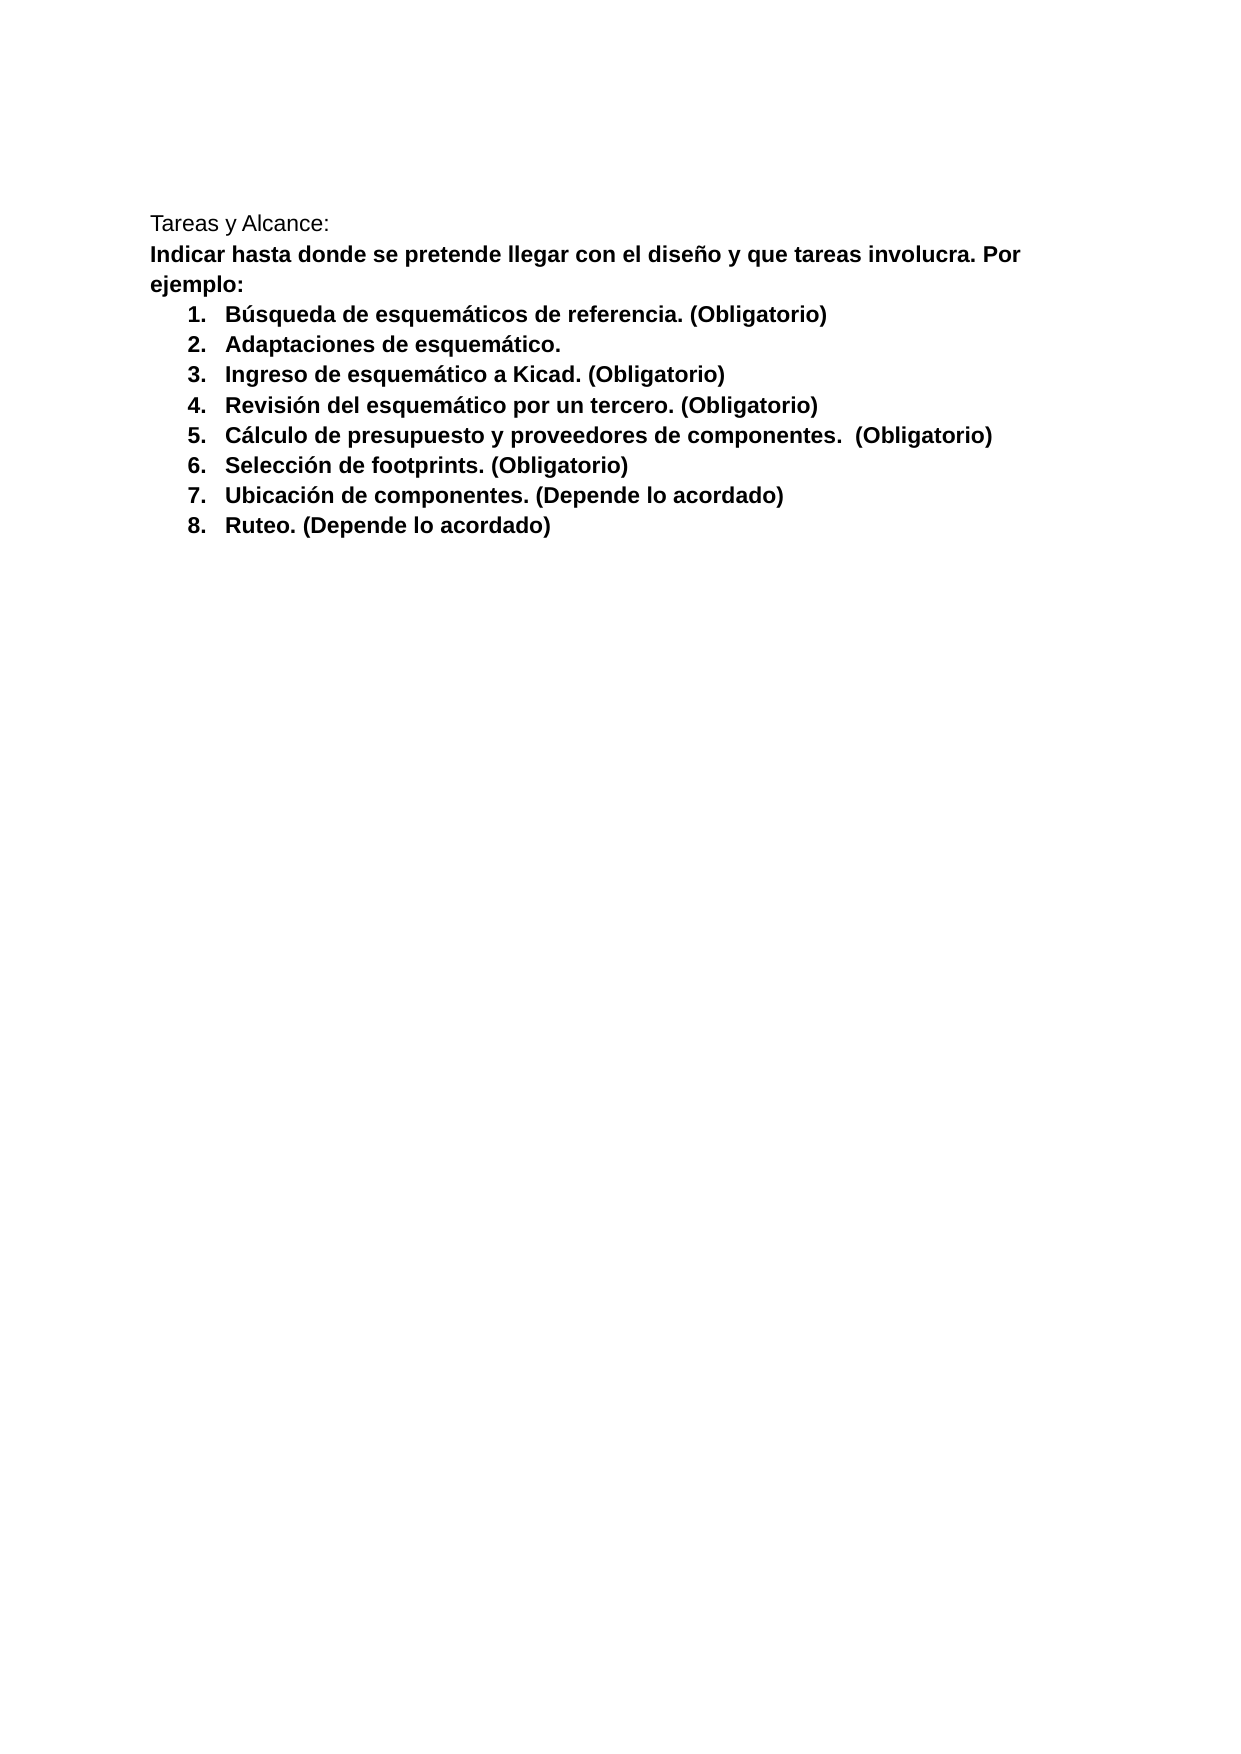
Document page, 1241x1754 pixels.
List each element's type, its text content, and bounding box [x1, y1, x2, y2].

list Ubicación de componentes. (Depende lo acordado) [187, 482, 1090, 509]
list Ruteo. (Depende lo acordado) [187, 512, 1090, 539]
text Indicar hasta donde se pretende llegar con el diseño y que tareas involucra. Por ejemplo: [150, 241, 1090, 297]
list Selección de footprints. (Obligatorio) [187, 452, 1090, 478]
list Cálculo de presupuesto y proveedores de componentes. (Obligatorio) [187, 422, 1090, 448]
list Búsqueda de esquemáticos de referencia. (Obligatorio) [187, 301, 1090, 327]
list Revisión del esquemático por un tercero. (Obligatorio) [187, 392, 1090, 418]
list Ingreso de esquemático a Kicad. (Obligatorio) [187, 361, 1090, 388]
text Tareas y Alcance: [150, 210, 1090, 237]
list Adaptaciones de esquemático. [187, 331, 1090, 358]
